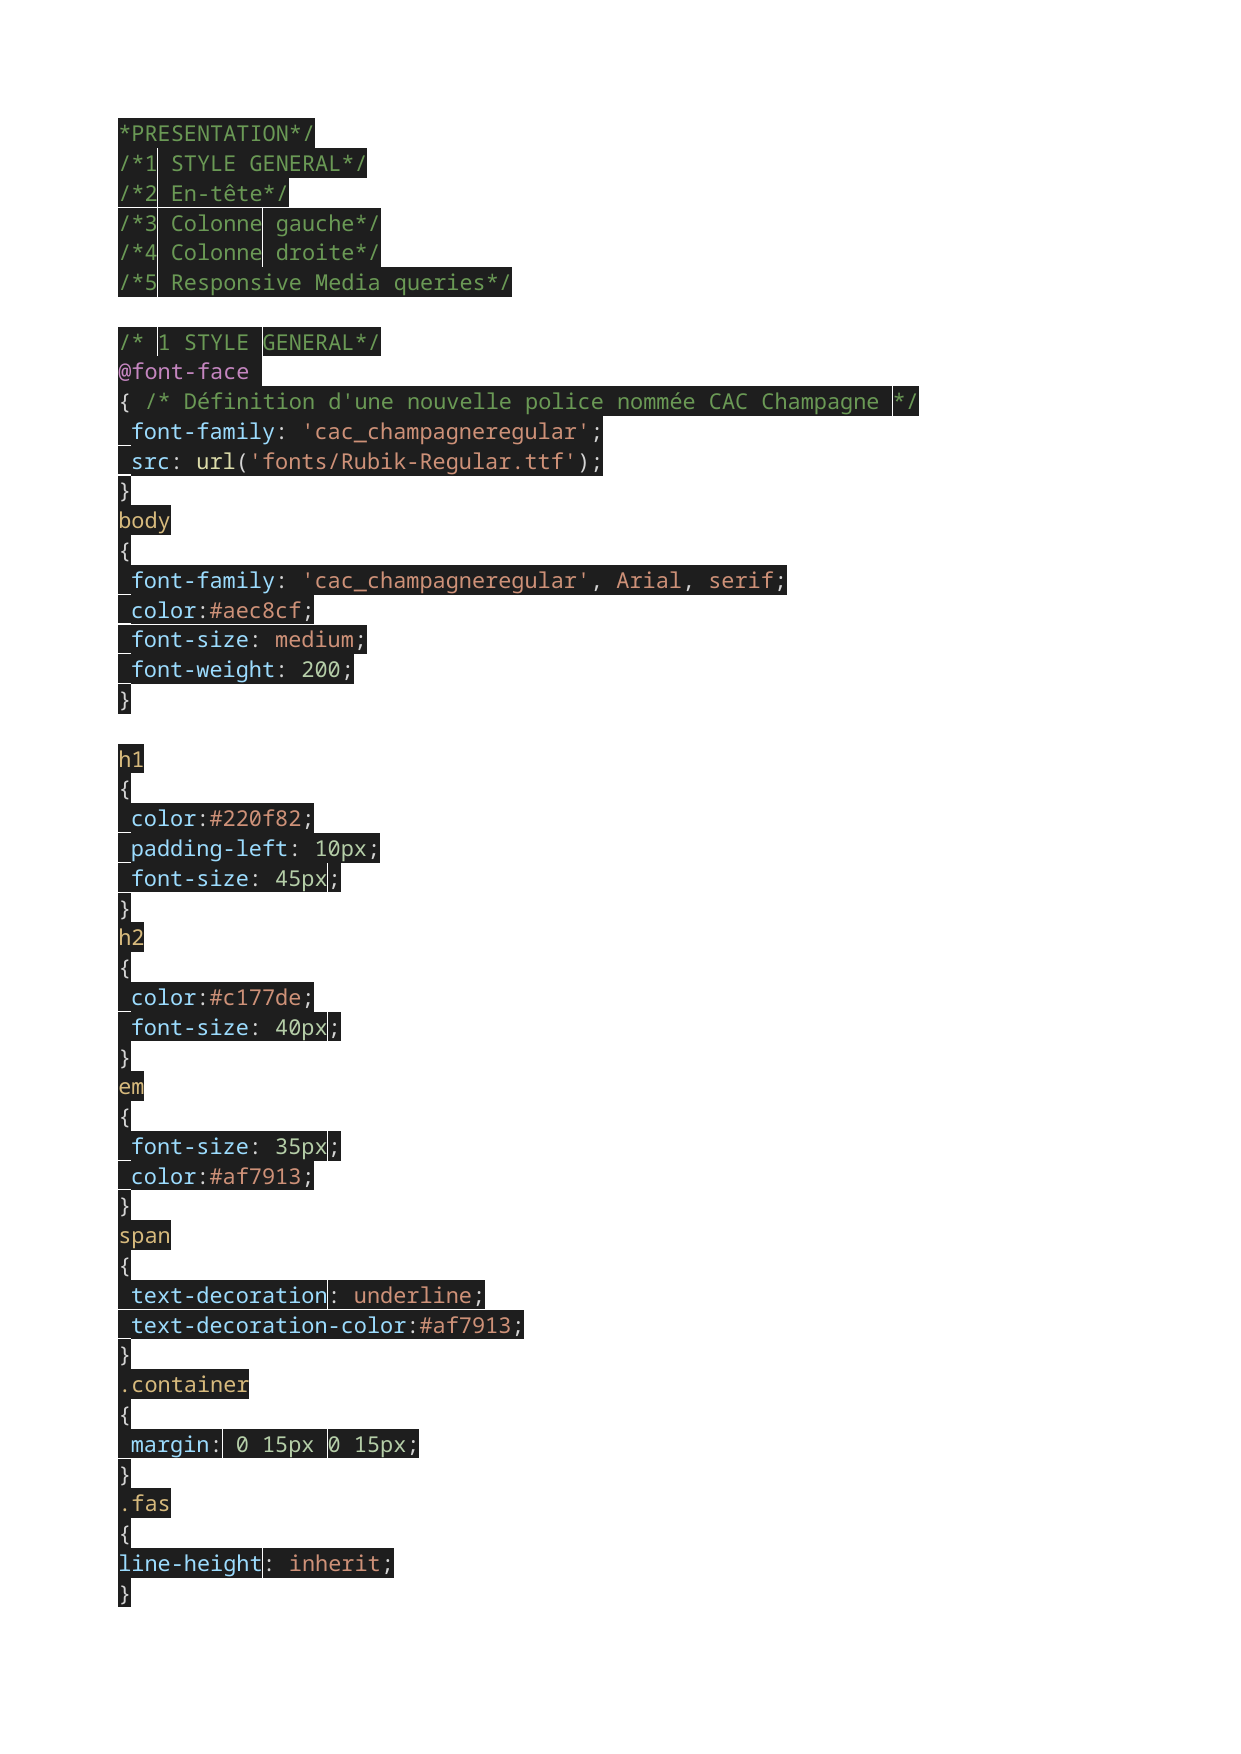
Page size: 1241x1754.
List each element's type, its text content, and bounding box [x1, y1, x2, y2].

text *PRESENTATION*/ [118, 118, 1122, 148]
text font-family: 'cac_champagneregular', Arial, serif; [118, 565, 1122, 595]
text } [118, 892, 1122, 922]
text src: url('fonts/Rubik-Regular.ttf'); [118, 446, 1122, 476]
text text-decoration-color:#af7913; [118, 1309, 1122, 1339]
text { [118, 1518, 1122, 1548]
text font-size: 45px; [118, 863, 1122, 892]
text span [118, 1220, 1122, 1250]
text { [118, 952, 1122, 982]
text /*4 Colonne droite*/ [118, 237, 1122, 267]
text } [118, 476, 1122, 505]
text color:#c177de; [118, 982, 1122, 1012]
text font-size: medium; [118, 624, 1122, 654]
text padding-left: 10px; [118, 833, 1122, 863]
text font-size: 35px; [118, 1131, 1122, 1161]
text h2 [118, 922, 1122, 952]
text margin: 0 15px 0 15px; [118, 1429, 1122, 1458]
text { [118, 1101, 1122, 1131]
text { [118, 773, 1122, 803]
text body [118, 505, 1122, 535]
text { [118, 1250, 1122, 1280]
text } [118, 1041, 1122, 1071]
text { [118, 1399, 1122, 1429]
text { /* Définition d'une nouvelle police nommée CAC Champagne */ [118, 386, 1122, 416]
text font-size: 40px; [118, 1012, 1122, 1041]
text color:#af7913; [118, 1161, 1122, 1190]
text @font-face [118, 356, 1122, 386]
text /* 1 STYLE GENERAL*/ [118, 327, 1122, 356]
text color:#aec8cf; [118, 595, 1122, 624]
text } [118, 1458, 1122, 1488]
text line-height: inherit; [118, 1548, 1122, 1578]
text } [118, 684, 1122, 714]
text } [118, 1190, 1122, 1220]
text { [118, 535, 1122, 565]
text } [118, 1578, 1122, 1607]
text /*2 En-tête*/ [118, 178, 1122, 207]
text h1 [118, 743, 1122, 773]
text .fas [118, 1488, 1122, 1518]
text color:#220f82; [118, 803, 1122, 833]
text /*3 Colonne gauche*/ [118, 207, 1122, 237]
text /*5 Responsive Media queries*/ [118, 267, 1122, 297]
text /*1 STYLE GENERAL*/ [118, 148, 1122, 178]
text } [118, 1339, 1122, 1369]
text em [118, 1071, 1122, 1101]
text text-decoration: underline; [118, 1280, 1122, 1309]
text font-weight: 200; [118, 654, 1122, 684]
text font-family: 'cac_champagneregular'; [118, 416, 1122, 446]
text .container [118, 1369, 1122, 1399]
